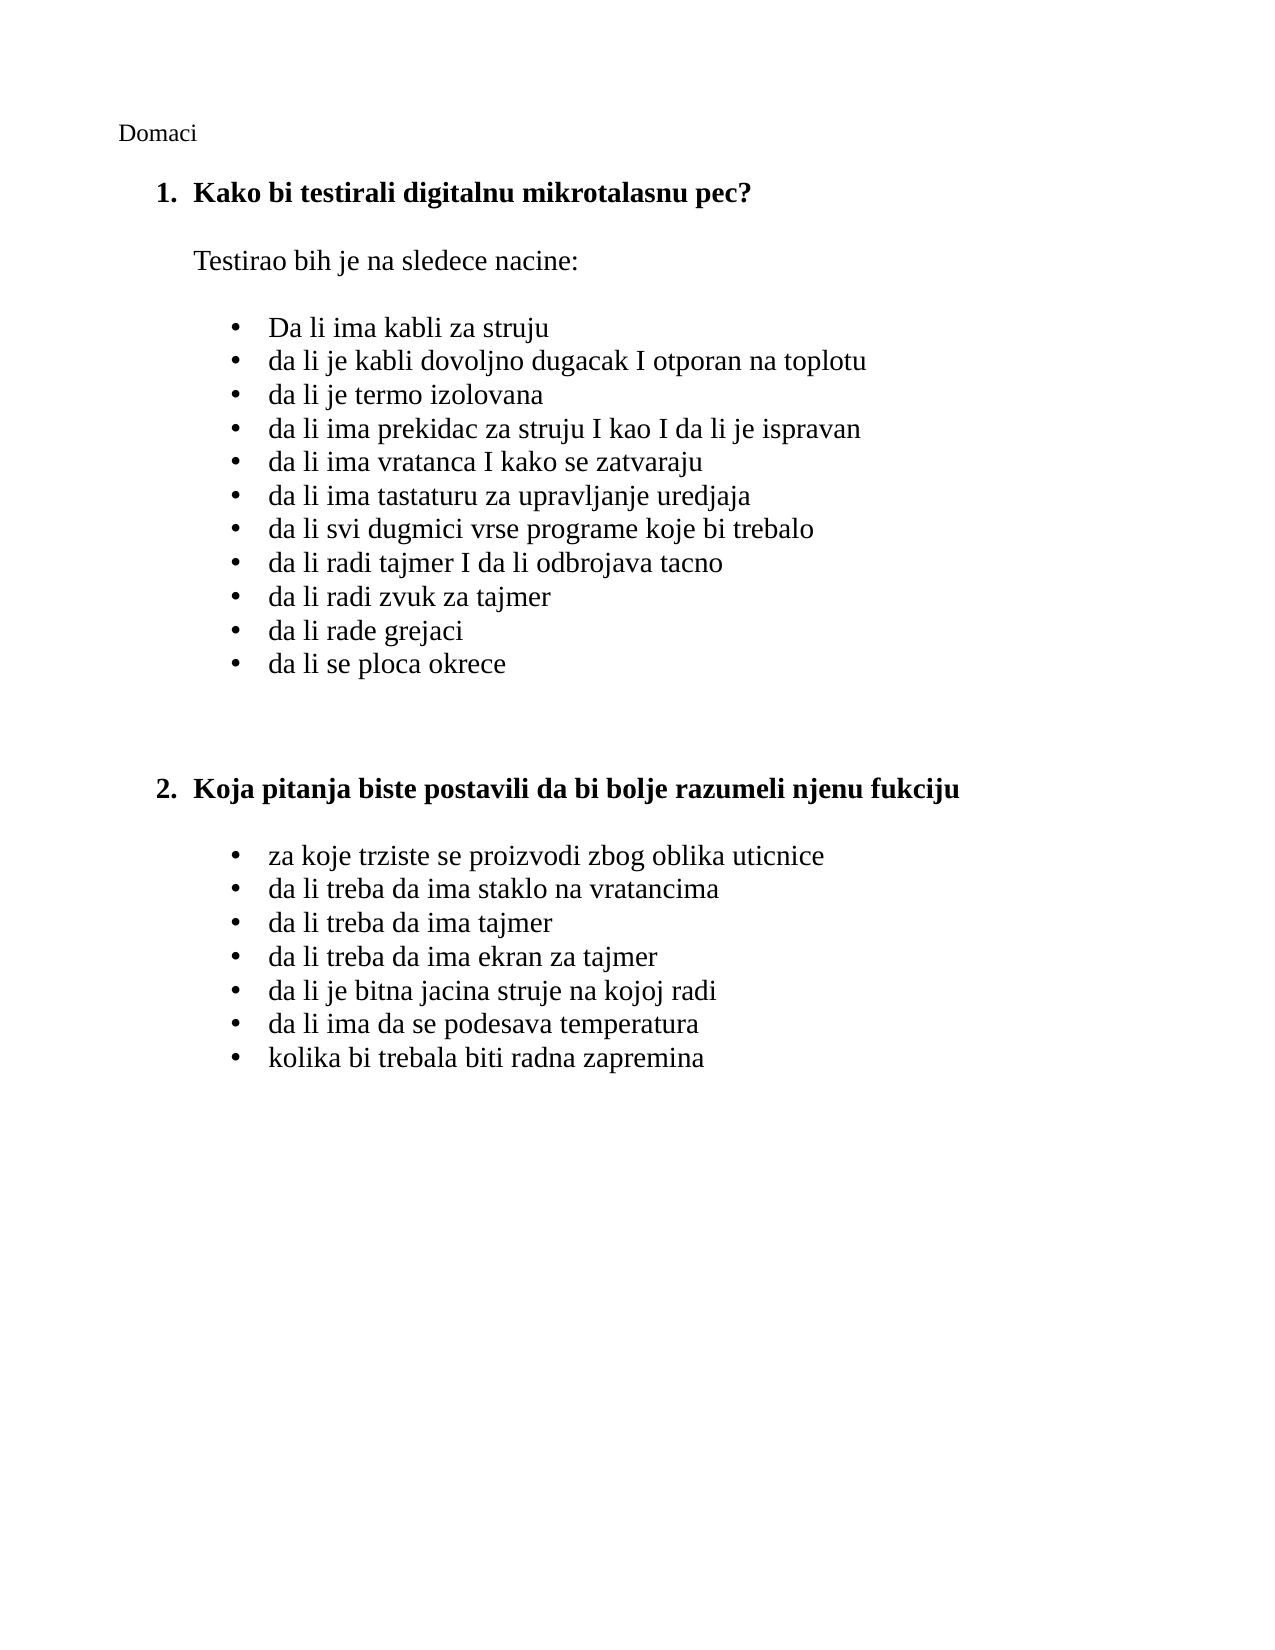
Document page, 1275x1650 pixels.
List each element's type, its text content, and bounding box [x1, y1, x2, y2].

list Kako bi testirali digitalnu mikrotalasnu pec? [156, 176, 1157, 209]
list da li radi zvuk za tajmer [231, 579, 1157, 613]
list da li rade grejaci [231, 613, 1157, 646]
list da li ima vratanca I kako se zatvaraju [231, 444, 1157, 478]
list da li je bitna jacina struje na kojoj radi [231, 973, 1157, 1006]
list da li radi tajmer I da li odbrojava tacno [231, 545, 1157, 579]
text Testirao bih je na sledece nacine: [156, 243, 1157, 276]
list da li je termo izolovana [231, 377, 1157, 411]
list Da li ima kabli za struju [231, 310, 1157, 343]
list da li treba da ima staklo na vratancima [231, 872, 1157, 905]
list da li treba da ima tajmer [231, 905, 1157, 939]
text Domaci [118, 118, 1157, 147]
list da li je kabli dovoljno dugacak I otporan na toplotu [231, 343, 1157, 377]
list da li ima tastaturu za upravljanje uredjaja [231, 478, 1157, 512]
list da li ima da se podesava temperatura [231, 1006, 1157, 1040]
list da li se ploca okrece [231, 646, 1157, 680]
list da li ima prekidac za struju I kao I da li je ispravan [231, 411, 1157, 444]
list da li svi dugmici vrse programe koje bi trebalo [231, 512, 1157, 545]
list za koje trziste se proizvodi zbog oblika uticnice [231, 838, 1157, 872]
list kolika bi trebala biti radna zapremina [231, 1040, 1157, 1073]
list Koja pitanja biste postavili da bi bolje razumeli njenu fukciju [156, 771, 1157, 804]
list da li treba da ima ekran za tajmer [231, 939, 1157, 973]
